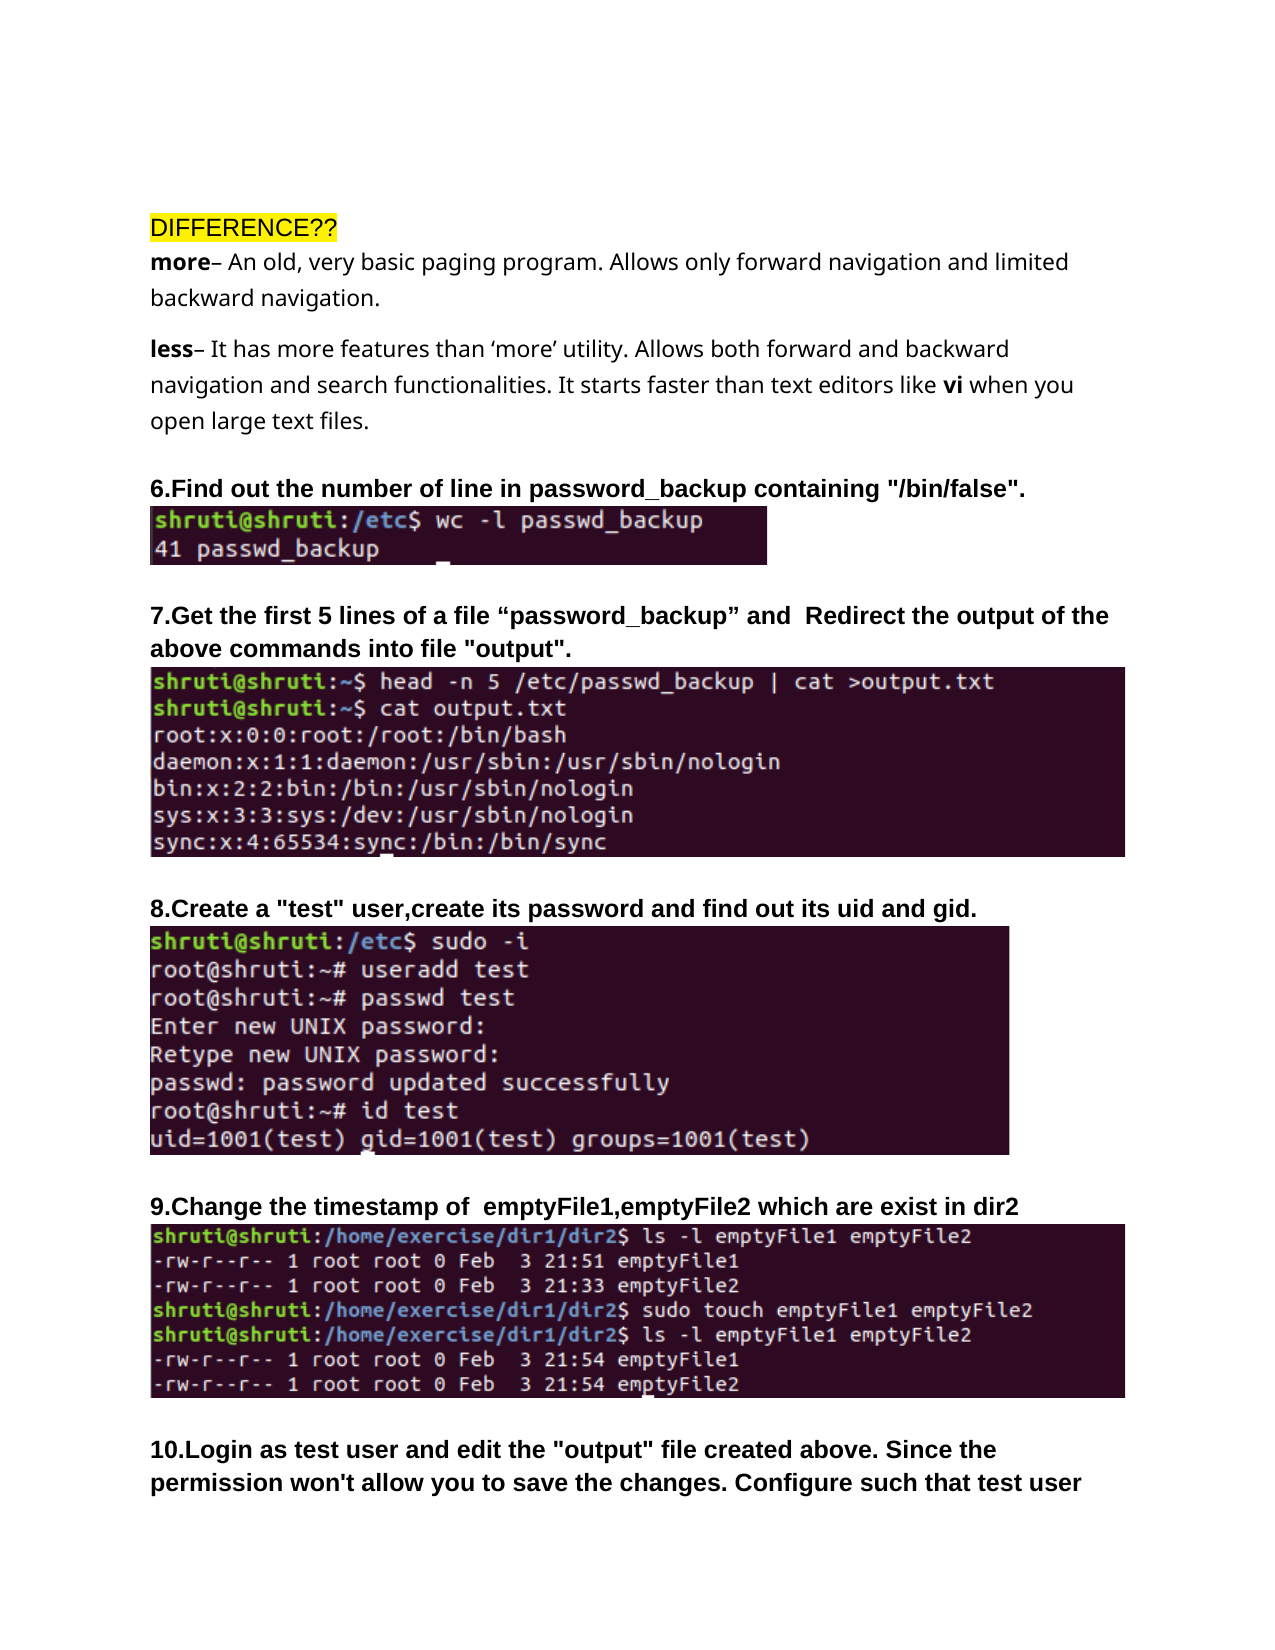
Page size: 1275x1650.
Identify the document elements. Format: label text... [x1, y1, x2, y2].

picture [150, 1224, 1125, 1398]
picture [150, 667, 1125, 857]
picture [150, 506, 768, 565]
text 8.Create a "test" user,create its password and find out its uid and gid. [150, 894, 1125, 922]
text more– An old, very basic paging program. Allows only forward navigation and limited backward navigation. [150, 246, 1125, 313]
text 9.Change the timestamp of emptyFile1,emptyFile2 which are exist in dir2 [150, 1159, 1125, 1221]
text DIFFERENCE?? [150, 213, 1125, 242]
text less– It has more features than ‘more’ utility. Allows both forward and backward navigation and search functionalities. It starts faster than text editors like vi when you open large text files. [150, 333, 1125, 436]
text 7.Get the first 5 lines of a file “password_backup” and Redirect the output of the above commands into file "output". [150, 601, 1125, 663]
picture [150, 926, 1010, 1155]
text 10.Login as test user and edit the "output" file created above. Since the permission won't allow you to save the changes. Configure such that test user [150, 1434, 1125, 1496]
text 6.Find out the number of line in password_backup containing "/bin/false". [150, 473, 1125, 502]
